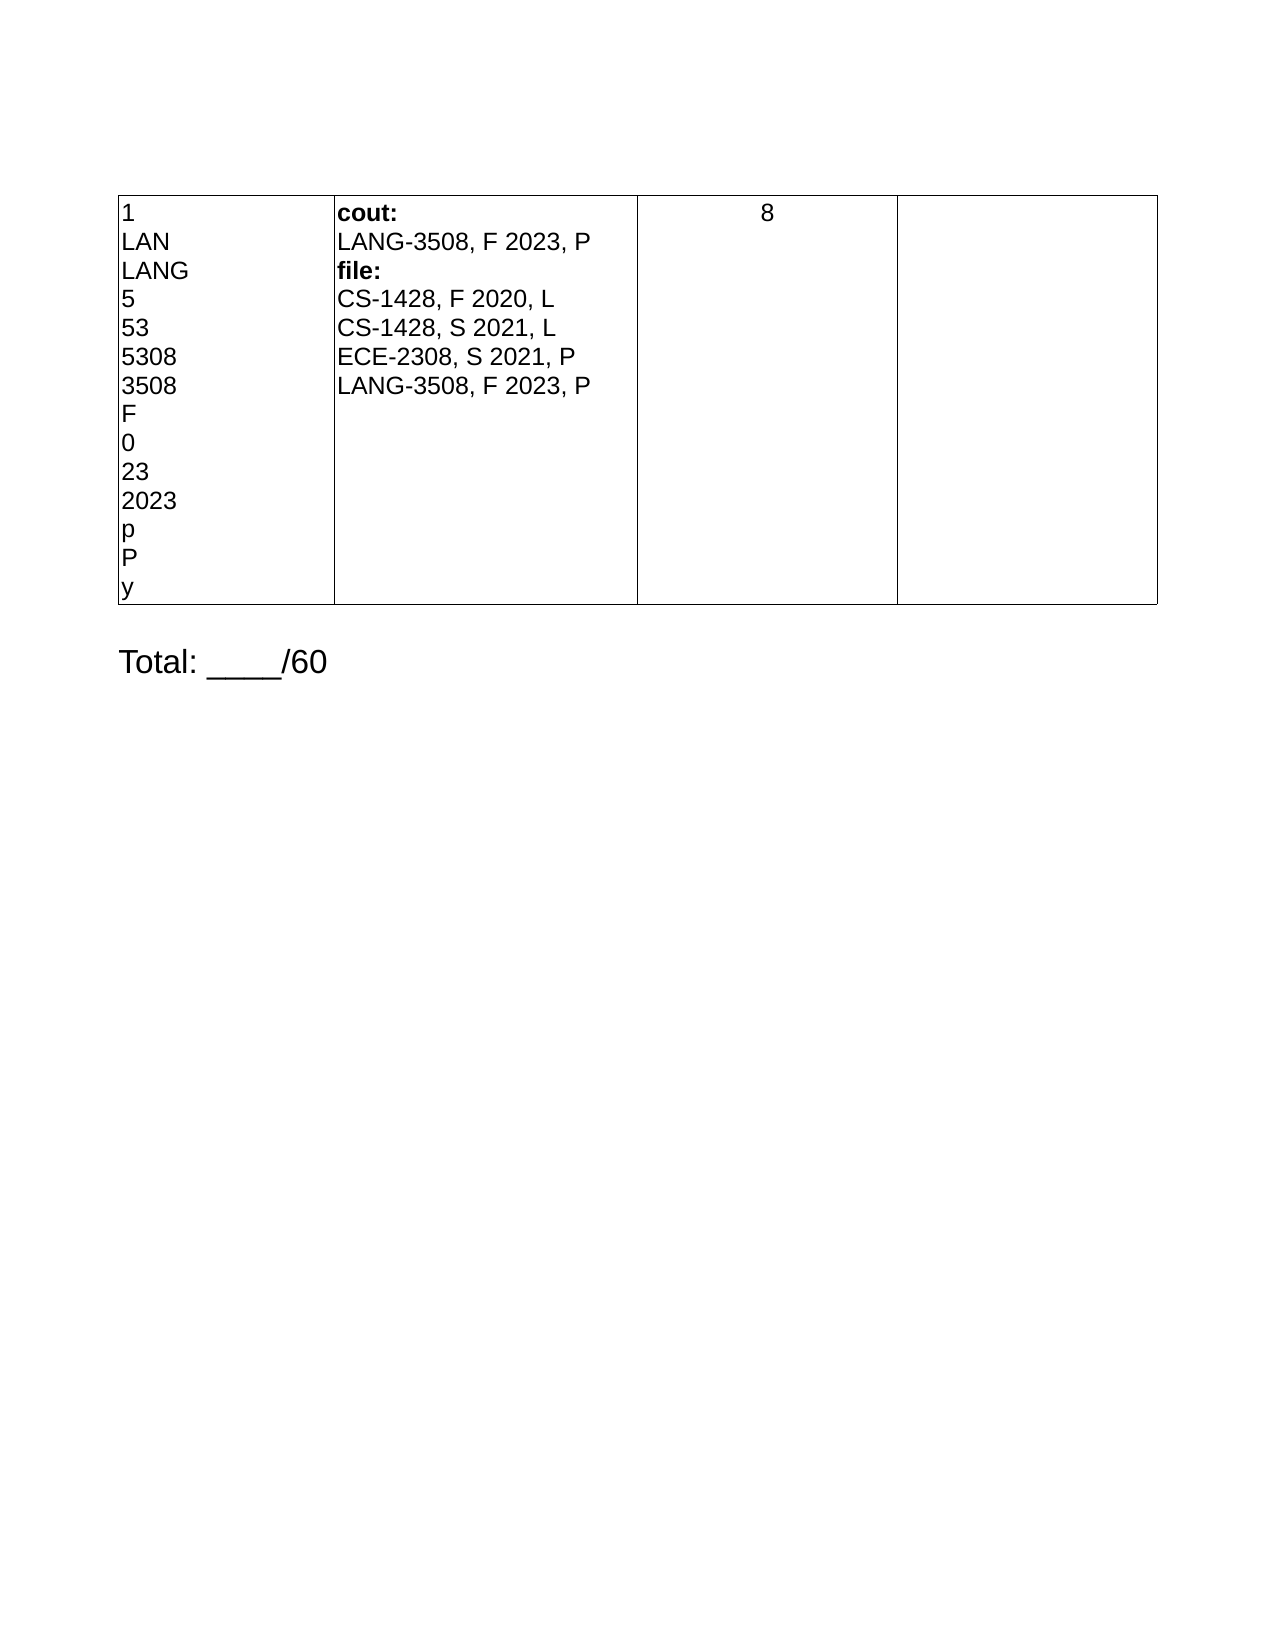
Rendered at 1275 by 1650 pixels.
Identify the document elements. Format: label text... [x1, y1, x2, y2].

table_header 8 [638, 196, 897, 604]
text Total: ____/60 [118, 642, 1157, 681]
table_header cout: LANG-3508, F 2023, P file: CS-1428, F 2020, L CS-1428, S 2021, L ECE-2308, S 2021, P LANG-3508, F 2023, P [335, 196, 637, 604]
table_header 1 LAN LANG 5 53 5308 3508 F 0 23 2023 p P y [119, 196, 334, 604]
table_header [898, 196, 1157, 604]
